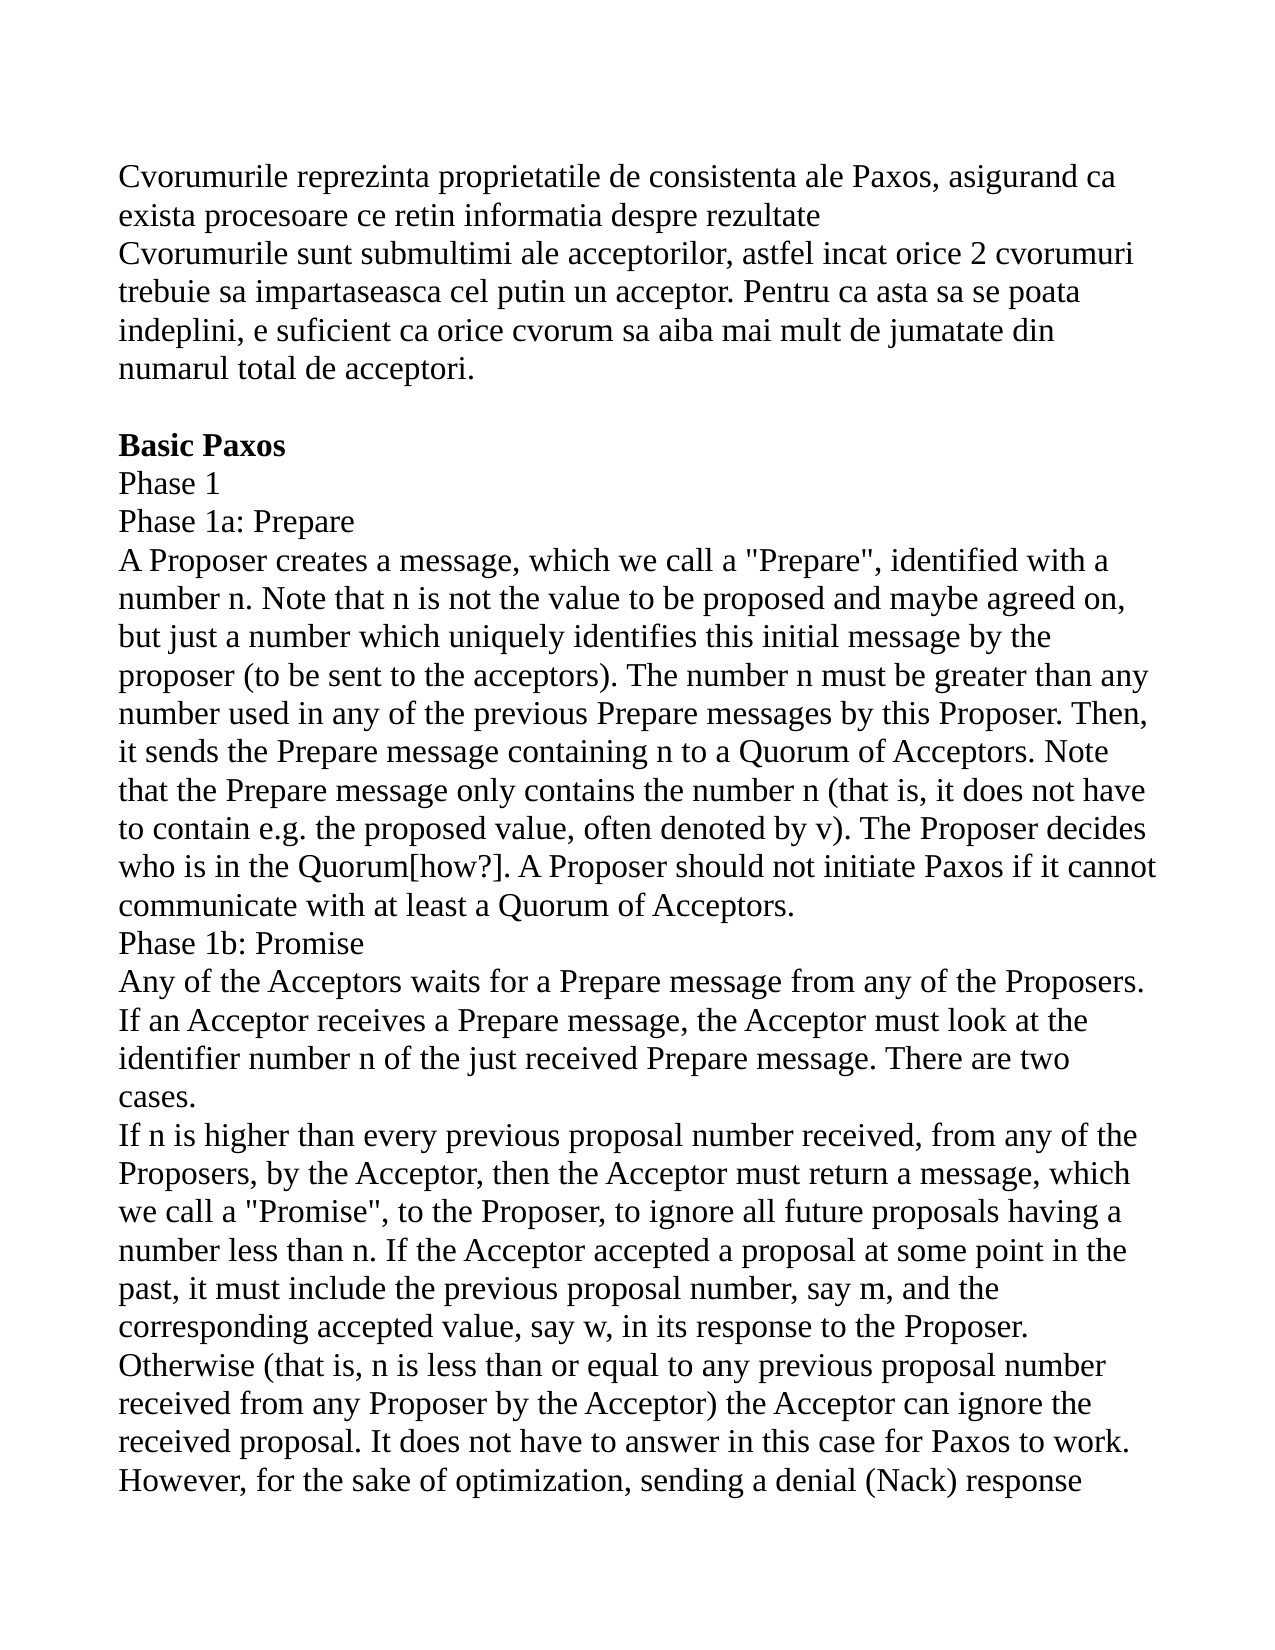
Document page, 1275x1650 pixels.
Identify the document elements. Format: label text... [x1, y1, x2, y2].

text If n is higher than every previous proposal number received, from any of the Proposers, by the Acceptor, then the Acceptor must return a message, which we call a "Promise", to the Proposer, to ignore all future proposals having a number less than n. If the Acceptor accepted a proposal at some point in the past, it must include the previous proposal number, say m, and the corresponding accepted value, say w, in its response to the Proposer. [118, 1115, 1157, 1345]
text A Proposer creates a message, which we call a "Prepare", identified with a number n. Note that n is not the value to be proposed and maybe agreed on, but just a number which uniquely identifies this initial message by the proposer (to be sent to the acceptors). The number n must be greater than any number used in any of the previous Prepare messages by this Proposer. Then, it sends the Prepare message containing n to a Quorum of Acceptors. Note that the Prepare message only contains the number n (that is, it does not have to contain e.g. the proposed value, often denoted by v). The Proposer decides who is in the Quorum[how?]. A Proposer should not initiate Paxos if it cannot communicate with at least a Quorum of Acceptors. [118, 540, 1157, 923]
text Any of the Acceptors waits for a Prepare message from any of the Proposers. If an Acceptor receives a Prepare message, the Acceptor must look at the identifier number n of the just received Prepare message. There are two cases. [118, 961, 1157, 1115]
text Basic Paxos [118, 425, 1157, 463]
text Phase 1 [118, 463, 1157, 501]
text Cvorumurile reprezinta proprietatile de consistenta ale Paxos, asigurand ca exista procesoare ce retin informatia despre rezultate [118, 156, 1157, 233]
text Otherwise (that is, n is less than or equal to any previous proposal number received from any Proposer by the Acceptor) the Acceptor can ignore the received proposal. It does not have to answer in this case for Paxos to work. However, for the sake of optimization, sending a denial (Nack) response [118, 1345, 1157, 1498]
text Phase 1a: Prepare [118, 501, 1157, 540]
text Phase 1b: Promise [118, 923, 1157, 961]
text Cvorumurile sunt submultimi ale acceptorilor, astfel incat orice 2 cvorumuri trebuie sa impartaseasca cel putin un acceptor. Pentru ca asta sa se poata indeplini, e suficient ca orice cvorum sa aiba mai mult de jumatate din numarul total de acceptori. [118, 233, 1157, 386]
